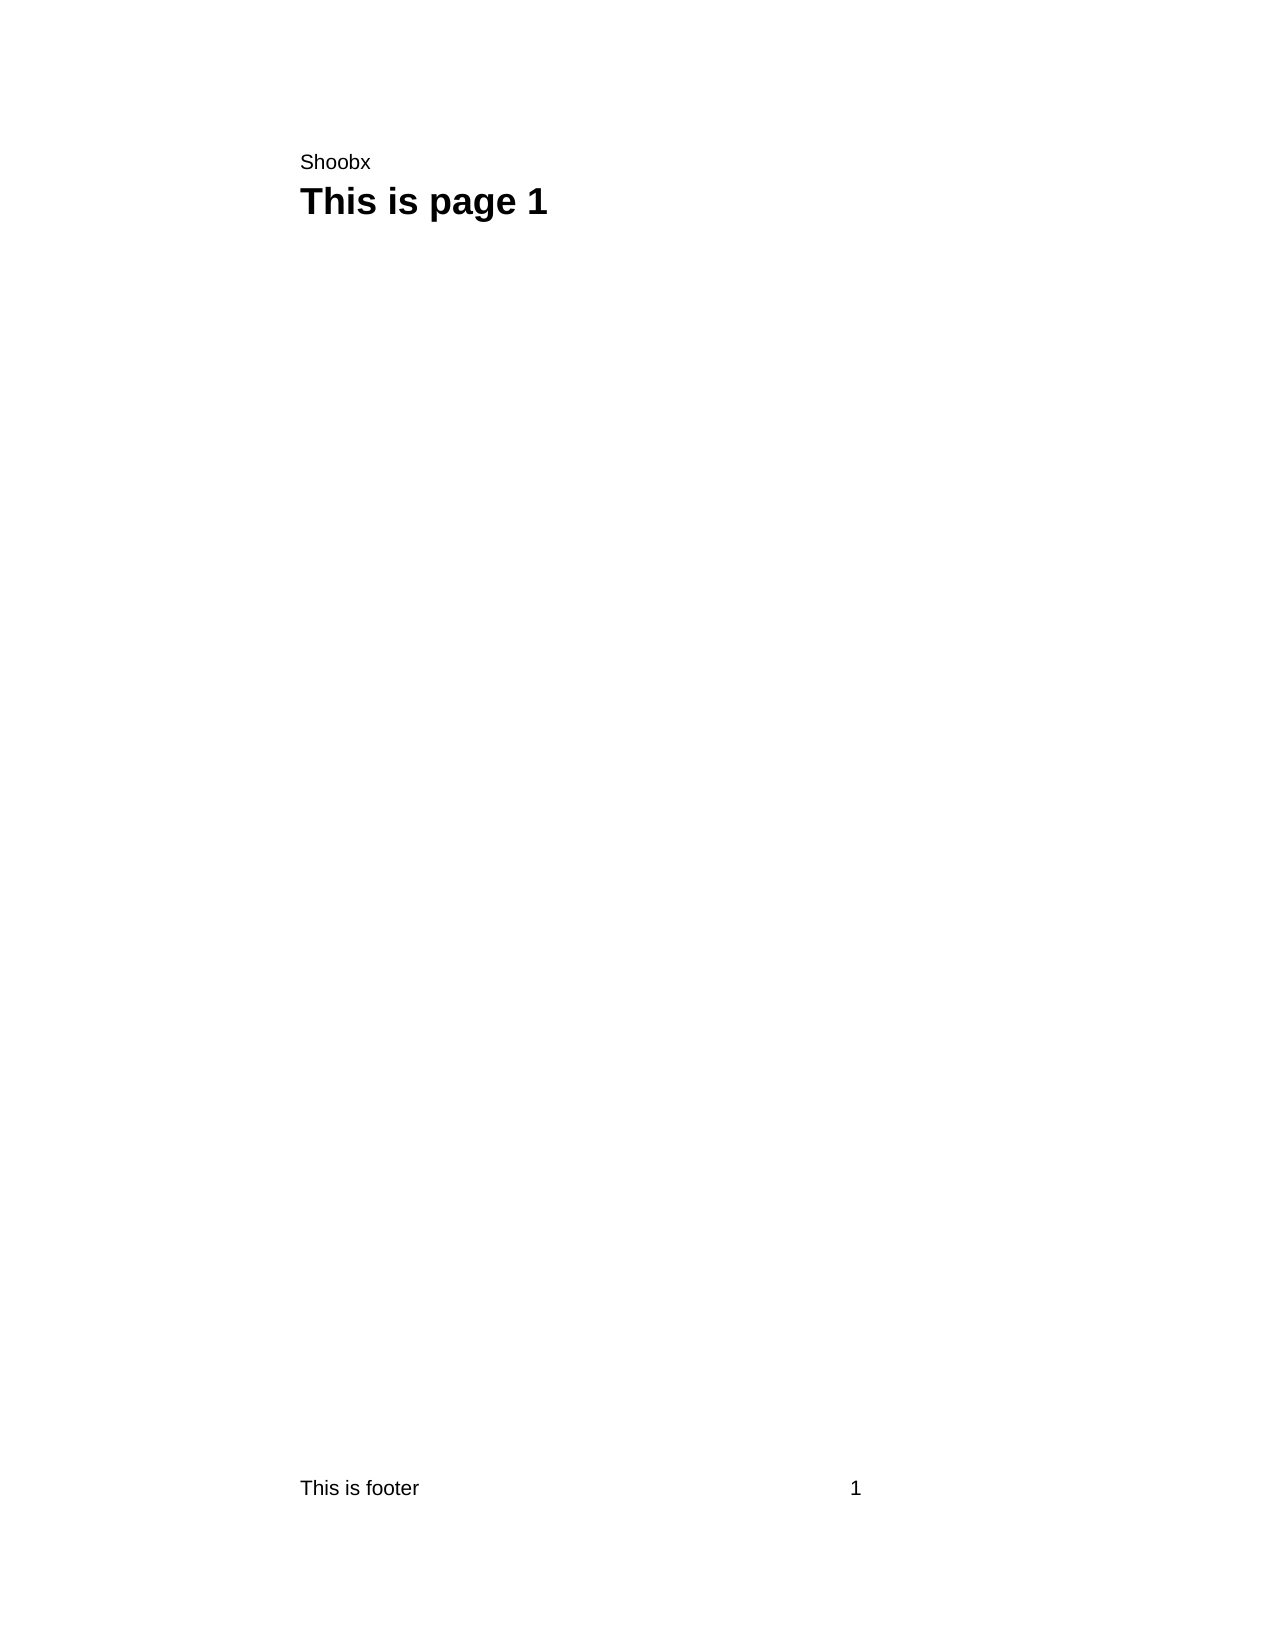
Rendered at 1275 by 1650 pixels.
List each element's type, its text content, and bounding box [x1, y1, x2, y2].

subtitle This is page 1 [300, 179, 1125, 223]
